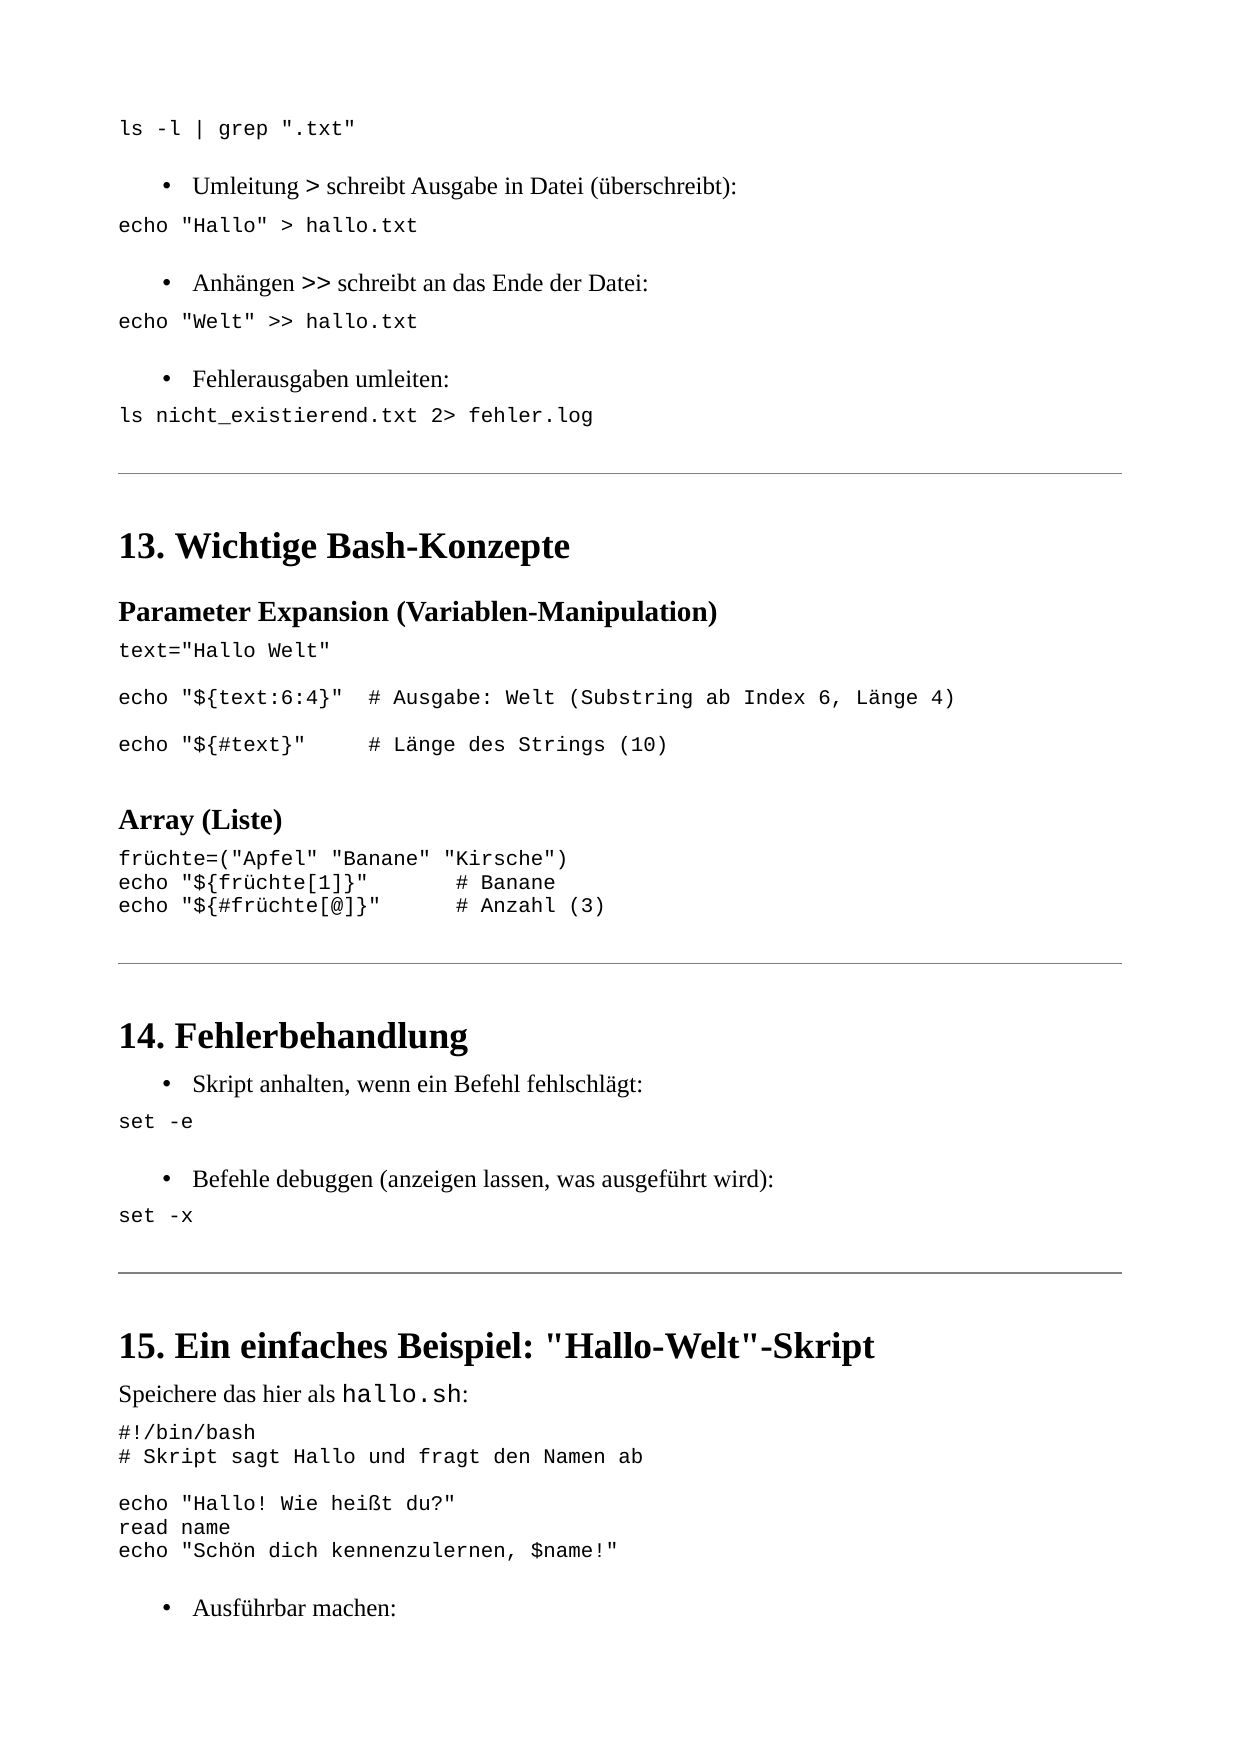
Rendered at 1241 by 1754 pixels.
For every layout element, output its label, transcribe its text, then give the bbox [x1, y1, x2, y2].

text read name [118, 1517, 1122, 1540]
text ls -l | grep ".txt" [118, 118, 1122, 142]
list Fehlerausgaben umleiten: [162, 364, 1122, 393]
subtitle Array (Liste) [118, 802, 1122, 836]
text echo "${früchte[1]}" # Banane [118, 872, 1122, 896]
text set -e [118, 1111, 1122, 1134]
subtitle 15. Ein einfaches Beispiel: "Hallo-Welt"-Skript [118, 1323, 1122, 1366]
list Ausführbar machen: [162, 1593, 1122, 1622]
text echo "Hallo! Wie heißt du?" [118, 1493, 1122, 1517]
subtitle 14. Fehlerbehandlung [118, 1014, 1122, 1057]
text echo "${text:6:4}" # Ausgabe: Welt (Substring ab Index 6, Länge 4) [118, 687, 1122, 711]
subtitle Parameter Expansion (Variablen-Manipulation) [118, 594, 1122, 627]
text text="Hallo Welt" [118, 640, 1122, 663]
text ls nicht_existierend.txt 2> fehler.log [118, 405, 1122, 429]
text # Skript sagt Hallo und fragt den Namen ab [118, 1446, 1122, 1469]
text früchte=("Apfel" "Banane" "Kirsche") [118, 848, 1122, 872]
text Speichere das hier als hallo.sh: [118, 1379, 1122, 1410]
list Befehle debuggen (anzeigen lassen, was ausgeführt wird): [162, 1164, 1122, 1192]
text #!/bin/bash [118, 1422, 1122, 1446]
text set -x [118, 1205, 1122, 1229]
text echo "${#früchte[@]}" # Anzahl (3) [118, 896, 1122, 919]
list Umleitung > schreibt Ausgabe in Datei (überschreibt): [162, 171, 1122, 202]
list Anhängen >> schreibt an das Ende der Datei: [162, 268, 1122, 298]
text echo "Hallo" > hallo.txt [118, 214, 1122, 238]
text echo "Welt" >> hallo.txt [118, 311, 1122, 335]
list Skript anhalten, wenn ein Befehl fehlschlägt: [162, 1069, 1122, 1098]
subtitle 13. Wichtige Bash-Konzepte [118, 524, 1122, 567]
text echo "Schön dich kennenzulernen, $name!" [118, 1540, 1122, 1564]
text echo "${#text}" # Länge des Strings (10) [118, 734, 1122, 758]
